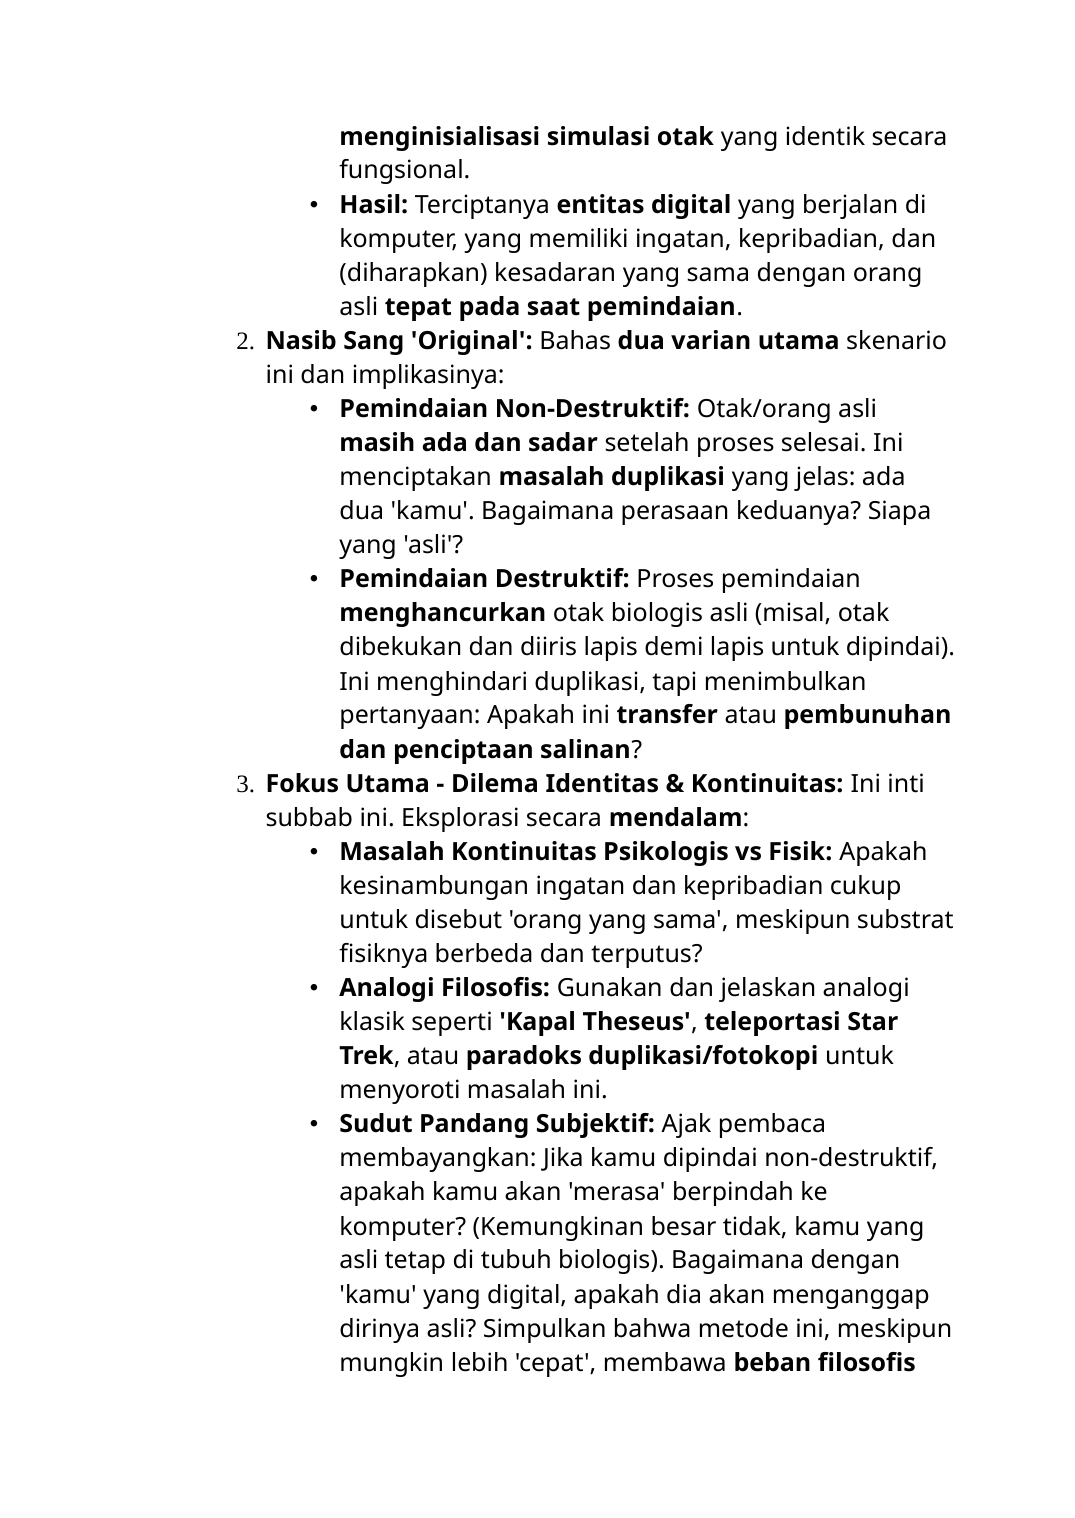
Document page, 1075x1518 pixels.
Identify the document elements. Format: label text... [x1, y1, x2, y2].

list Nasib Sang 'Original': Bahas dua varian utama skenario ini dan implikasinya: [236, 322, 957, 391]
list Analogi Filosofis: Gunakan dan jelaskan analogi klasik seperti 'Kapal Theseus', teleportasi Star Trek, atau paradoks duplikasi/fotokopi untuk menyoroti masalah ini. [309, 970, 957, 1106]
list Pemindaian Non-Destruktif: Otak/orang asli masih ada dan sadar setelah proses selesai. Ini menciptakan masalah duplikasi yang jelas: ada dua 'kamu'. Bagaimana perasaan keduanya? Siapa yang 'asli'? [309, 391, 957, 561]
list Fokus Utama - Dilema Identitas & Kontinuitas: Ini inti subbab ini. Eksplorasi secara mendalam: [236, 765, 957, 833]
list Hasil: Terciptanya entitas digital yang berjalan di komputer, yang memiliki ingatan, kepribadian, dan (diharapkan) kesadaran yang sama dengan orang asli tepat pada saat pemindaian. [309, 186, 957, 322]
list Sudut Pandang Subjektif: Ajak pembaca membayangkan: Jika kamu dipindai non-destruktif, apakah kamu akan 'merasa' berpindah ke komputer? (Kemungkinan besar tidak, kamu yang asli tetap di tubuh biologis). Bagaimana dengan 'kamu' yang digital, apakah dia akan menganggap dirinya asli? Simpulkan bahwa metode ini, meskipun mungkin lebih 'cepat', membawa beban filosofis [309, 1106, 957, 1378]
list menginisialisasi simulasi otak yang identik secara fungsional. [309, 118, 957, 186]
list Pemindaian Destruktif: Proses pemindaian menghancurkan otak biologis asli (misal, otak dibekukan dan diiris lapis demi lapis untuk dipindai). Ini menghindari duplikasi, tapi menimbulkan pertanyaan: Apakah ini transfer atau pembunuhan dan penciptaan salinan? [309, 561, 957, 765]
list Masalah Kontinuitas Psikologis vs Fisik: Apakah kesinambungan ingatan dan kepribadian cukup untuk disebut 'orang yang sama', meskipun substrat fisiknya berbeda dan terputus? [309, 833, 957, 970]
